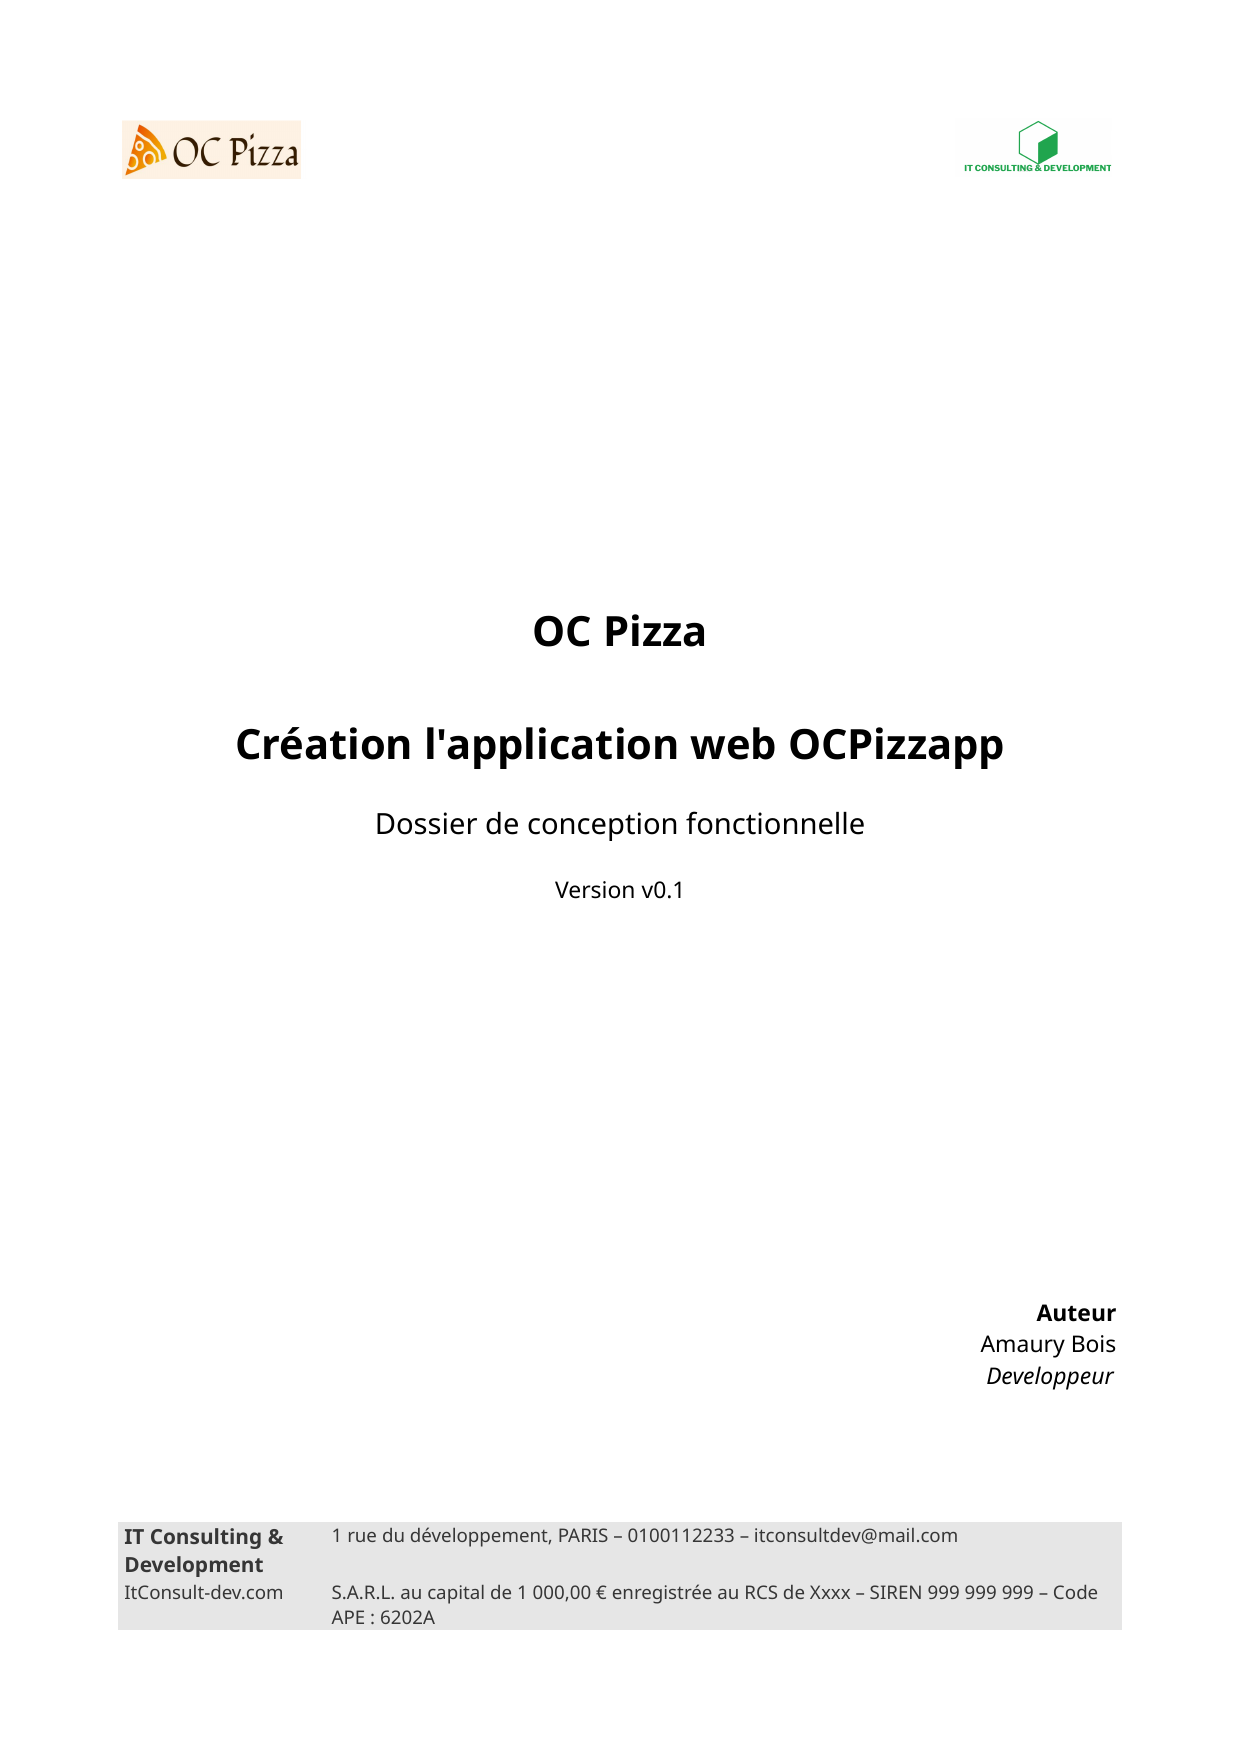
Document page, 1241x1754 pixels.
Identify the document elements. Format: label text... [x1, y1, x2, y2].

picture [122, 120, 308, 179]
picture [955, 118, 1112, 177]
table_cell Auteur Amaury Bois Developpeur [118, 1273, 1122, 1415]
table_header OC Pizza Création l'application web OCPizzapp Dossier de conception fonctionnelle Version v0.1 [118, 234, 1122, 1273]
